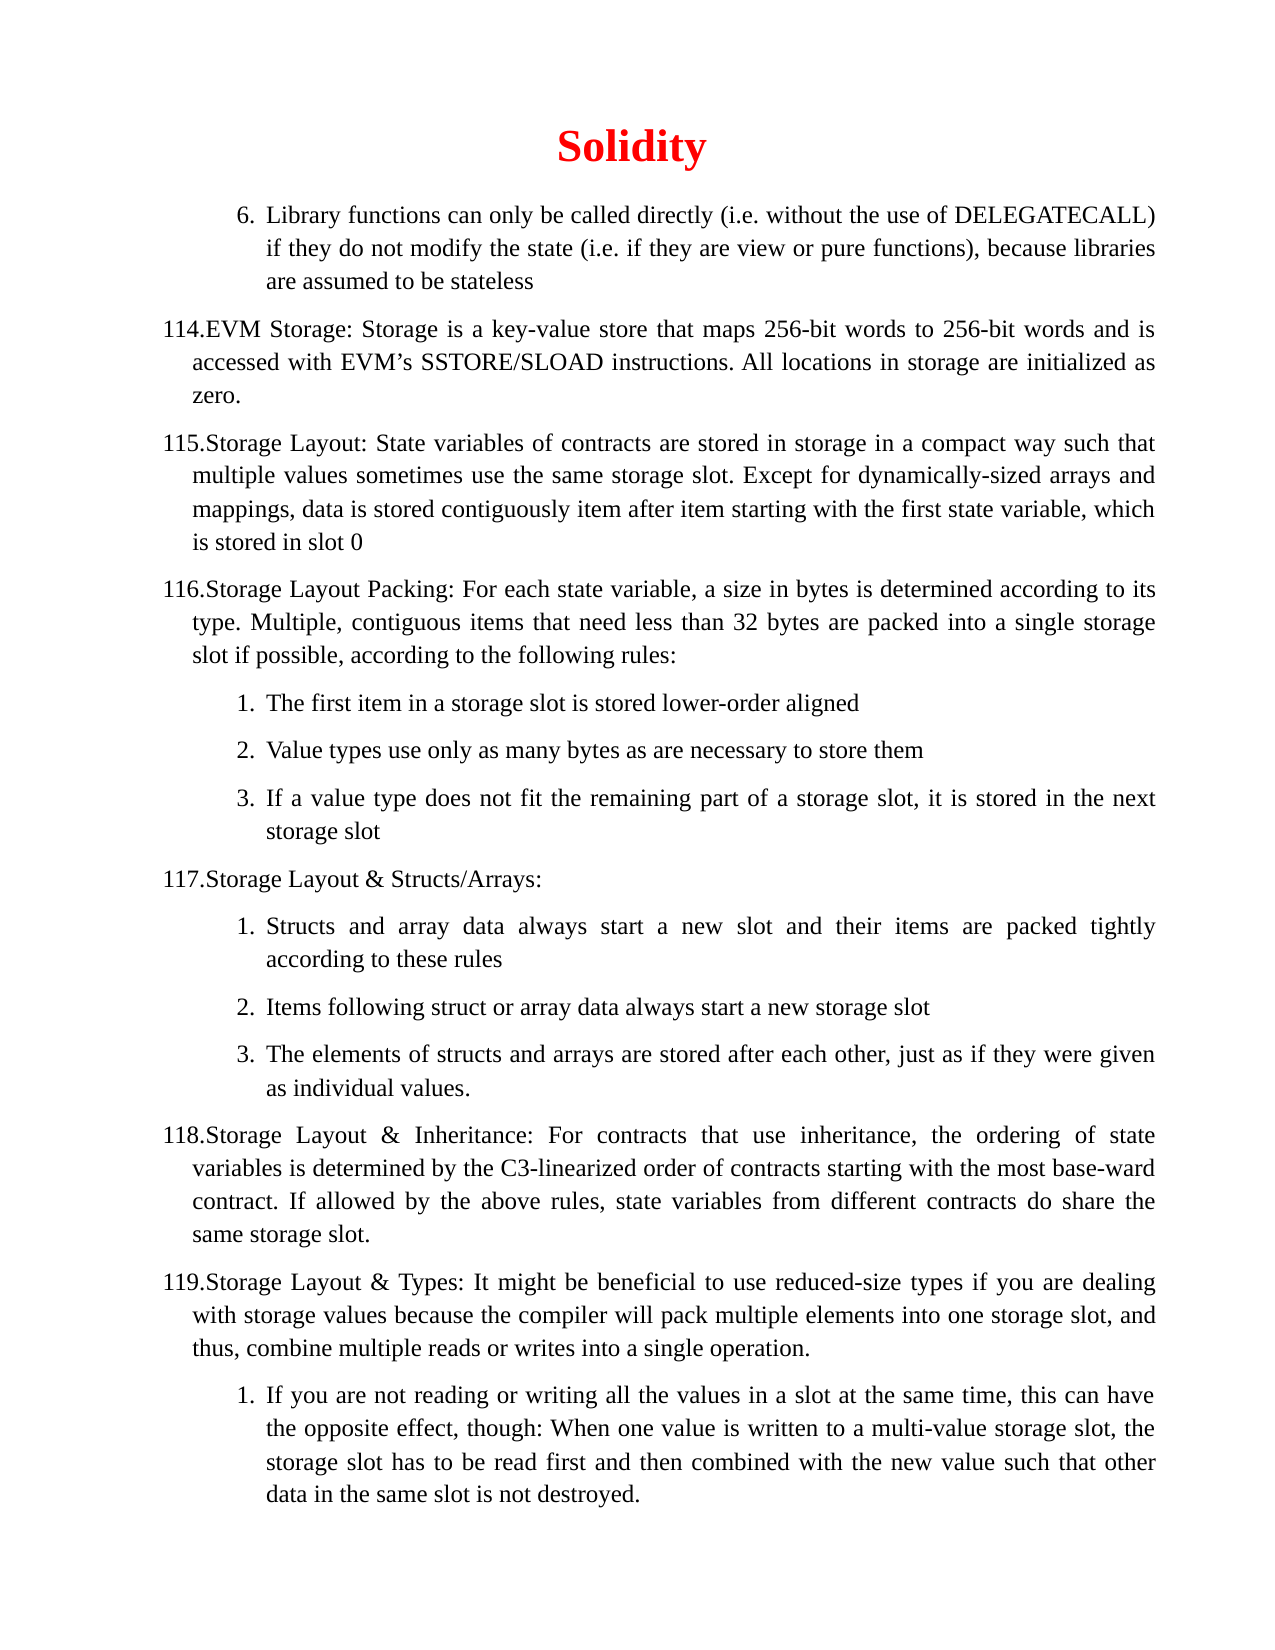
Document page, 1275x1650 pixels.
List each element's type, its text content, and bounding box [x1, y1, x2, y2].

list If you are not reading or writing all the values in a slot at the same time, this can have the opposite effect, though: When one value is written to a multi-value storage slot, the storage slot has to be read first and then combined with the new value such that other data in the same slot is not destroyed. [236, 1381, 1157, 1508]
list The elements of structs and arrays are stored after each other, just as if they were given as individual values. [236, 1039, 1157, 1101]
list Storage Layout & Types: It might be beneficial to use reduced-size types if you are dealing with storage values because the compiler will pack multiple elements into one storage slot, and thus, combine multiple reads or writes into a single operation. [162, 1267, 1157, 1362]
list Items following struct or array data always start a new storage slot [236, 992, 1157, 1021]
list Value types use only as many bytes as are necessary to store them [236, 736, 1157, 764]
list Storage Layout Packing: For each state variable, a size in bytes is determined according to its type. Multiple, contiguous items that need less than 32 bytes are packed into a single storage slot if possible, according to the following rules: [162, 574, 1157, 669]
list Storage Layout & Structs/Arrays: [162, 864, 1157, 892]
list Storage Layout: State variables of contracts are stored in storage in a compact way such that multiple values sometimes use the same storage slot. Except for dynamically-sized arrays and mappings, data is stored contiguously item after item starting with the first state variable, which is stored in slot 0 [162, 428, 1157, 555]
list Storage Layout & Inheritance: For contracts that use inheritance, the ordering of state variables is determined by the C3-linearized order of contracts starting with the most base-ward contract. If allowed by the above rules, state variables from different contracts do share the same storage slot. [162, 1120, 1157, 1248]
list Library functions can only be called directly (i.e. without the use of DELEGATECALL) if they do not modify the state (i.e. if they are view or pure functions), because libraries are assumed to be stateless [236, 200, 1157, 295]
list Structs and array data always start a new slot and their items are packed tightly according to these rules [236, 911, 1157, 973]
list The first item in a storage slot is stored lower-order aligned [236, 688, 1157, 717]
list EVM Storage: Storage is a key-value store that maps 256-bit words to 256-bit words and is accessed with EVM’s SSTORE/SLOAD instructions. All locations in storage are initialized as zero. [162, 314, 1157, 409]
list If a value type does not fit the remaining part of a storage slot, it is stored in the next storage slot [236, 783, 1157, 845]
